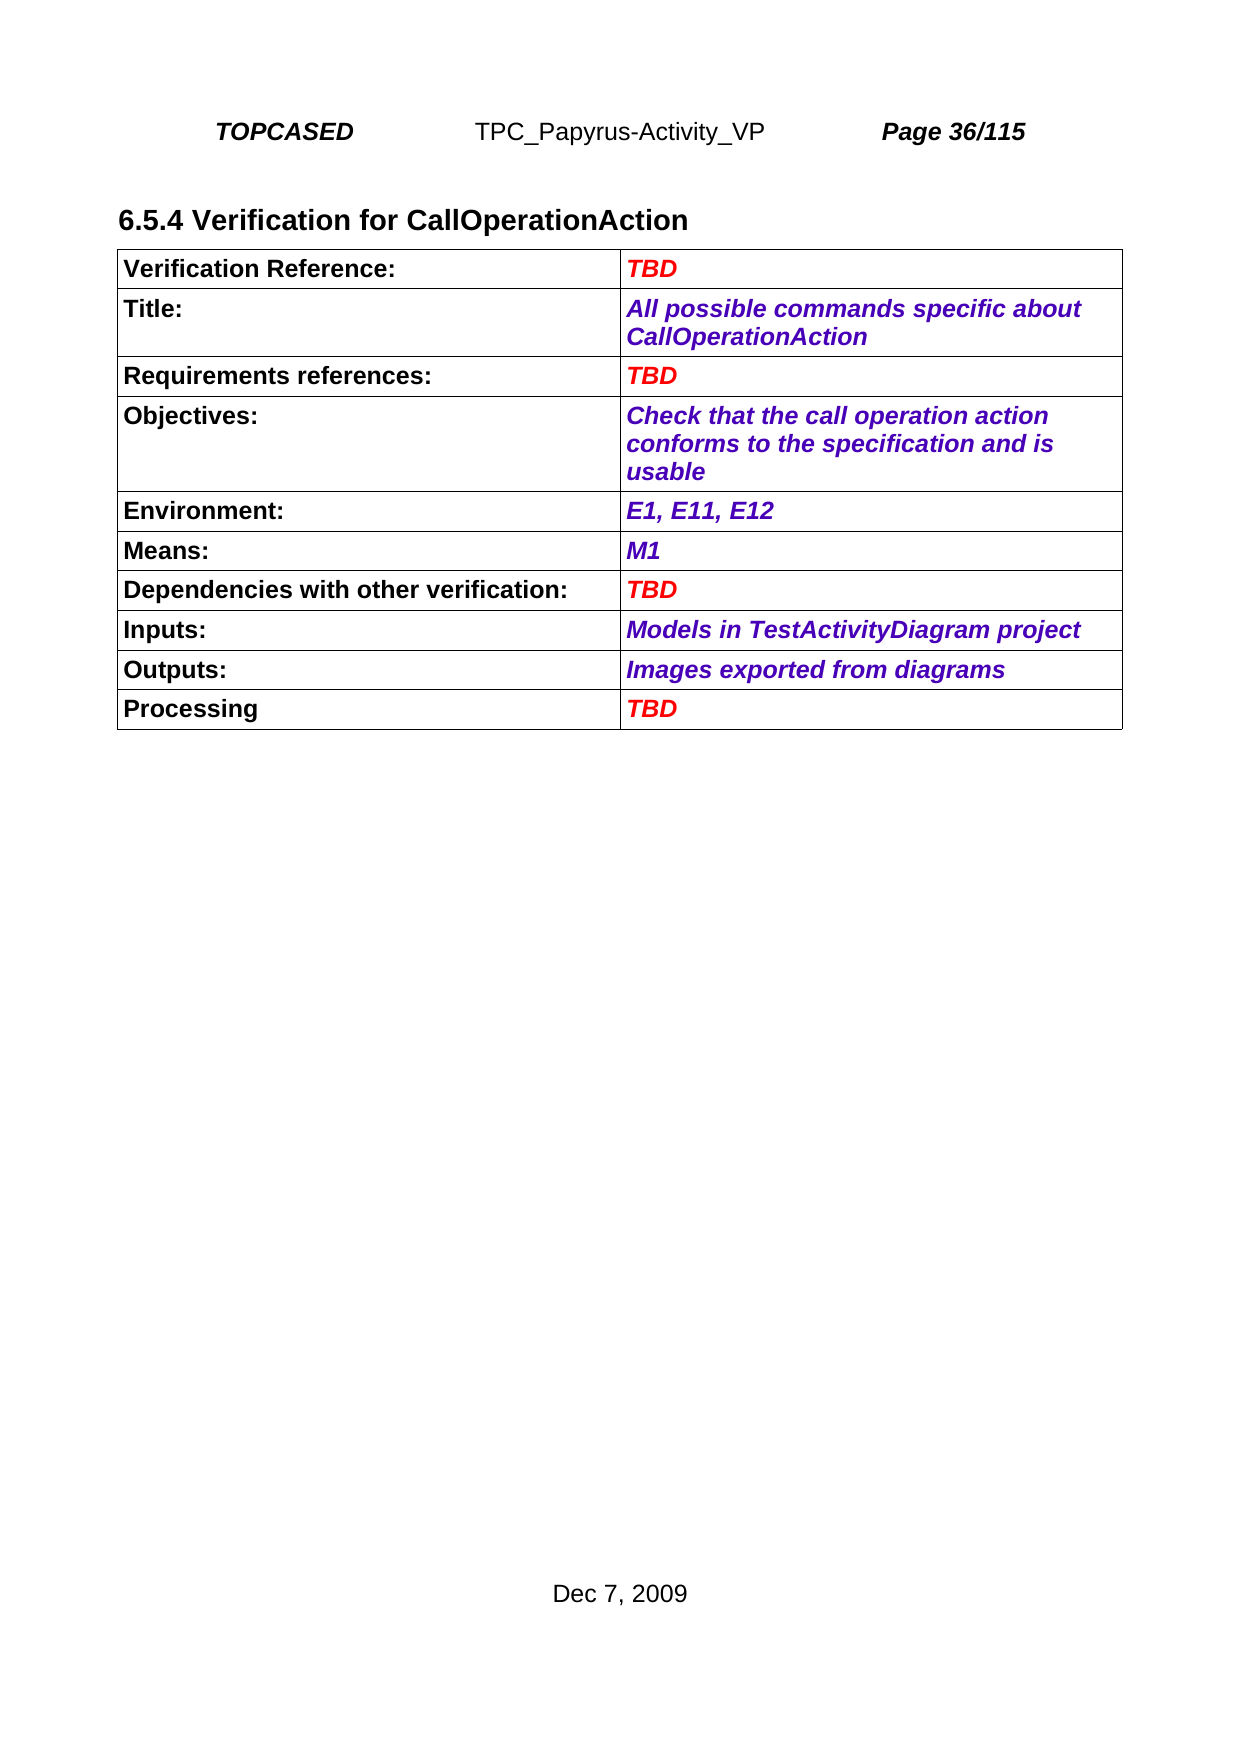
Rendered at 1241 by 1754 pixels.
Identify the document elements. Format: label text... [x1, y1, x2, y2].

table_header TBD [621, 250, 1122, 288]
table_cell TBD [621, 357, 1122, 396]
table_cell Images exported from diagrams [621, 651, 1122, 689]
table_header Verification Reference: [118, 250, 620, 288]
table_cell TBD [621, 690, 1122, 729]
table_cell Means: [118, 532, 620, 570]
table_cell E1, E11, E12 [621, 492, 1122, 531]
table_cell Inputs: [118, 611, 620, 650]
table_cell Requirements references: [118, 357, 620, 396]
subtitle Verification for CallOperationAction [118, 204, 1122, 236]
table_cell Title: [118, 289, 620, 356]
table_cell Models in TestActivityDiagram project [621, 611, 1122, 650]
table_cell M1 [621, 532, 1122, 570]
table_cell Processing [118, 690, 620, 729]
table_cell TBD [621, 571, 1122, 610]
table_cell Outputs: [118, 651, 620, 689]
table_cell Check that the call operation action conforms to the specification and is usable [621, 397, 1122, 491]
table_cell Environment: [118, 492, 620, 531]
table_cell Dependencies with other verification: [118, 571, 620, 610]
table_cell Objectives: [118, 397, 620, 491]
table_cell All possible commands specific about CallOperationAction [621, 289, 1122, 356]
